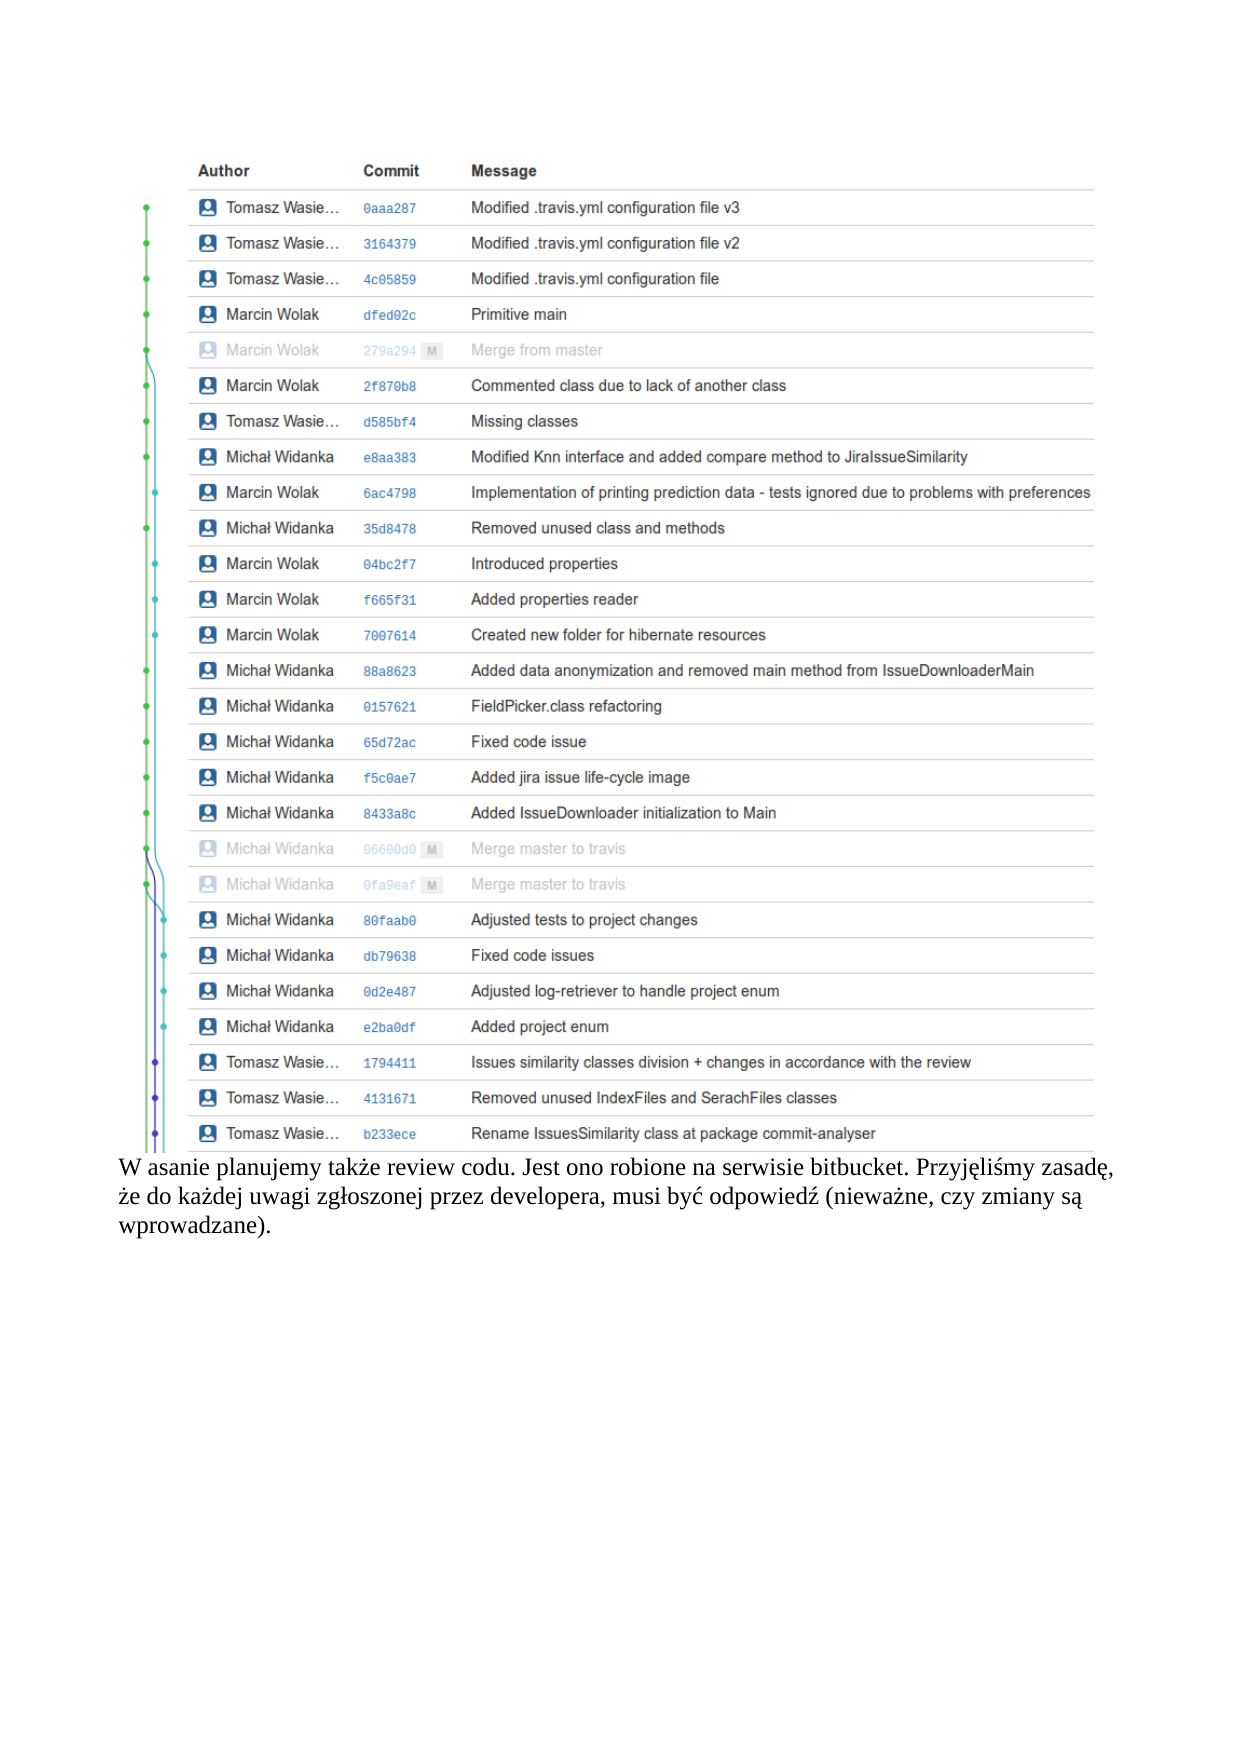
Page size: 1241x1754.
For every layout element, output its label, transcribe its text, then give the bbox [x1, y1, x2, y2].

text W asanie planujemy także review codu. Jest ono robione na serwisie bitbucket. Przyjęliśmy zasadę, że do każdej uwagi zgłoszonej przez developera, musi być odpowiedź (nieważne, czy zmiany są wprowadzane). [118, 118, 1122, 1238]
picture [127, 145, 1095, 1153]
